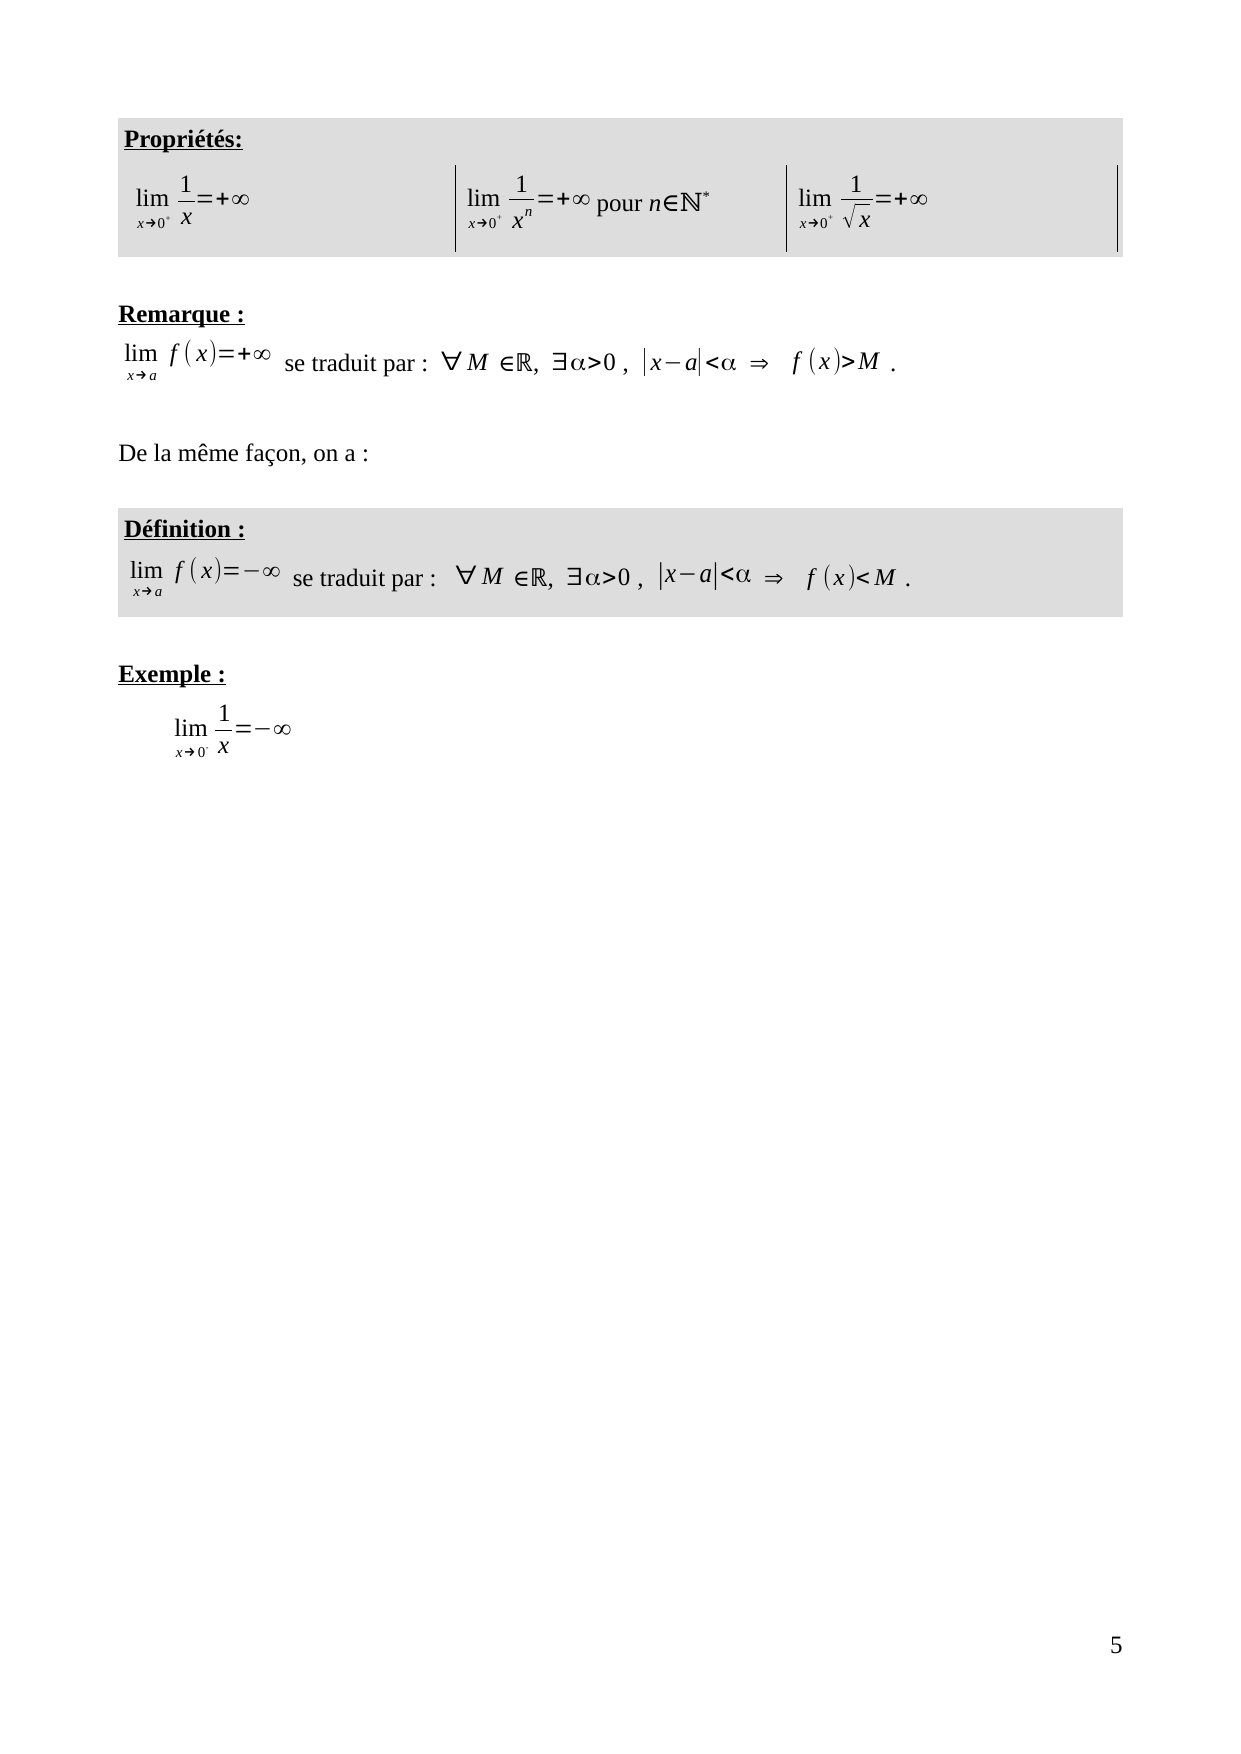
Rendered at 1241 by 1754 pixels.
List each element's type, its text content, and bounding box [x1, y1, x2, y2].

text De la même façon, on a : [118, 438, 1122, 467]
table_header [787, 165, 1117, 252]
text se traduit par : ∈ℝ, , ⇒ . [118, 340, 1122, 384]
text Remarque : [118, 299, 1122, 327]
table_header [124, 165, 455, 252]
text Exemple : [118, 659, 1122, 687]
table_header Définition : se traduit par : ∈ℝ, , ⇒ . [118, 508, 1123, 617]
table_header Propriétés: [118, 118, 1123, 257]
table_header pour n∈ℕ* [456, 165, 786, 252]
